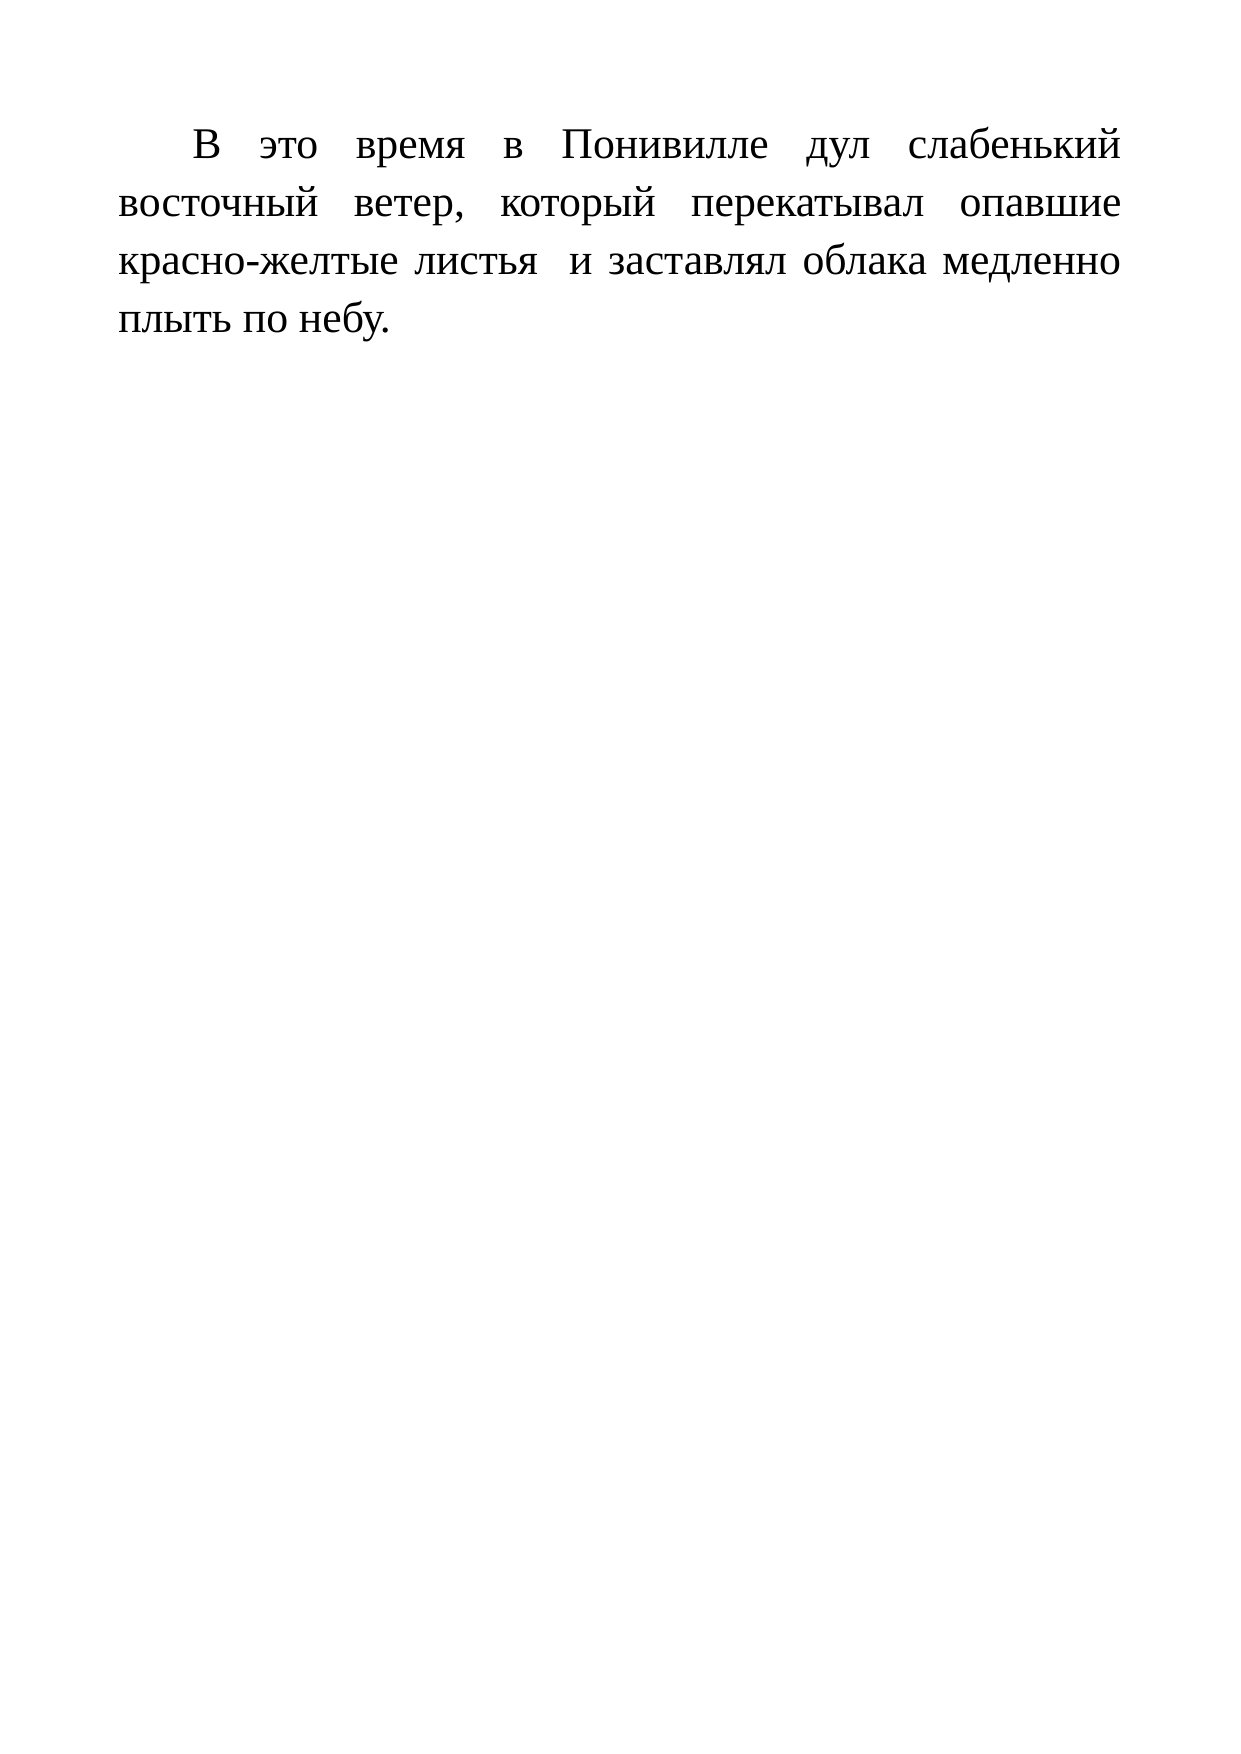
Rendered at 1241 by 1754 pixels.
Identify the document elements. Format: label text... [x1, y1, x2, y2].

text В это время в Понивилле дул слабенький восточный ветер, который перекатывал опавшие красно-желтые листья и заставлял облака медленно плыть по небу. [118, 118, 1122, 342]
